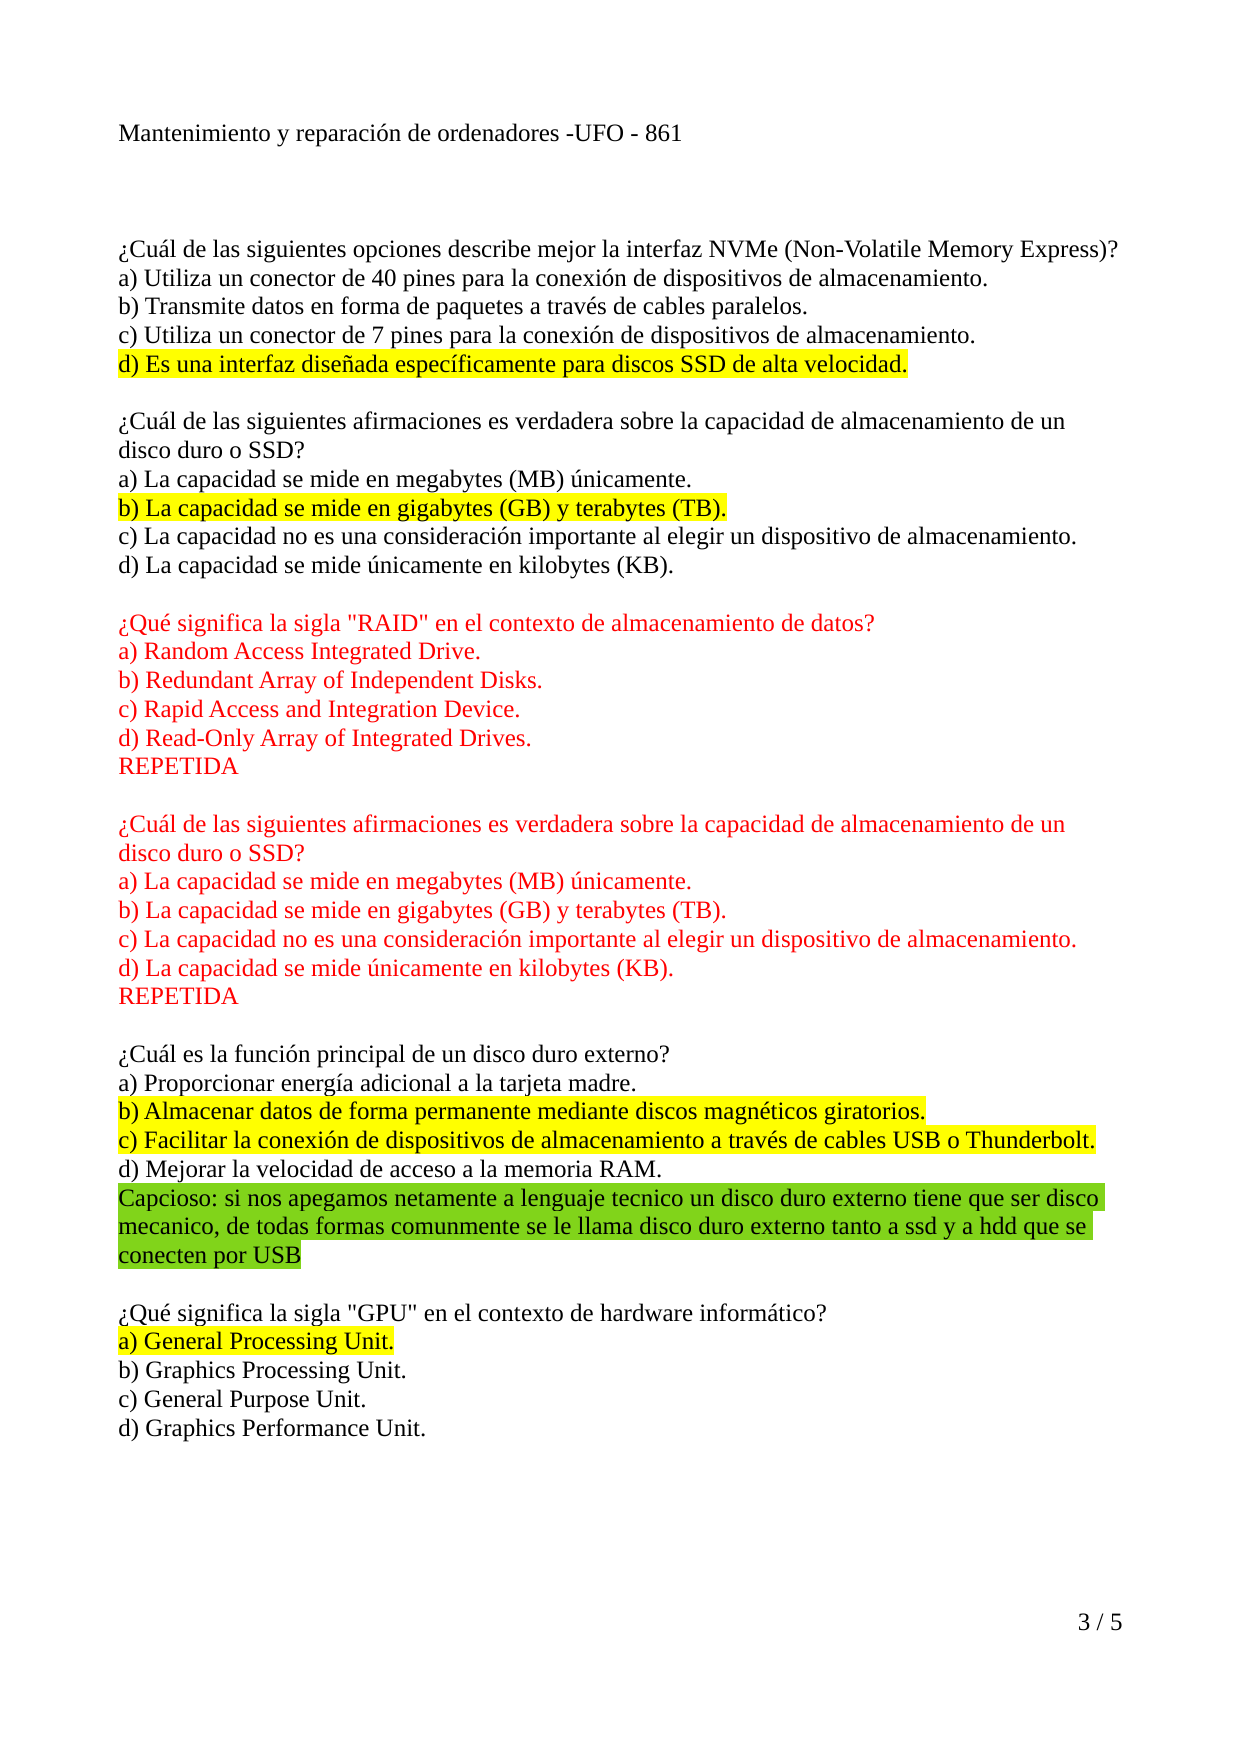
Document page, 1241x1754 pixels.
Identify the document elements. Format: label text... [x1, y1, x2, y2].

text c) Facilitar la conexión de dispositivos de almacenamiento a través de cables USB o Thunderbolt. [118, 1125, 1122, 1154]
text d) Read-Only Array of Integrated Drives. [118, 723, 1122, 751]
text ¿Cuál de las siguientes opciones describe mejor la interfaz NVMe (Non-Volatile Memory Express)? [118, 234, 1122, 263]
text b) La capacidad se mide en gigabytes (GB) y terabytes (TB). [118, 895, 1122, 924]
text c) Rapid Access and Integration Device. [118, 694, 1122, 723]
text b) Redundant Array of Independent Disks. [118, 665, 1122, 694]
text d) Es una interfaz diseñada específicamente para discos SSD de alta velocidad. [118, 349, 1122, 378]
text b) Almacenar datos de forma permanente mediante discos magnéticos giratorios. [118, 1096, 1122, 1125]
text c) Utiliza un conector de 7 pines para la conexión de dispositivos de almacenamiento. [118, 320, 1122, 349]
text a) Utiliza un conector de 40 pines para la conexión de dispositivos de almacenamiento. [118, 263, 1122, 291]
text ¿Qué significa la sigla "RAID" en el contexto de almacenamiento de datos? [118, 608, 1122, 636]
text ¿Cuál es la función principal de un disco duro externo? [118, 1039, 1122, 1068]
text ¿Cuál de las siguientes afirmaciones es verdadera sobre la capacidad de almacenamiento de un disco duro o SSD? [118, 809, 1122, 866]
text d) La capacidad se mide únicamente en kilobytes (KB). [118, 550, 1122, 579]
text d) Graphics Performance Unit. [118, 1413, 1122, 1441]
text b) Graphics Processing Unit. [118, 1355, 1122, 1384]
text REPETIDA [118, 981, 1122, 1010]
text c) La capacidad no es una consideración importante al elegir un dispositivo de almacenamiento. [118, 924, 1122, 953]
text d) La capacidad se mide únicamente en kilobytes (KB). [118, 953, 1122, 981]
text d) Mejorar la velocidad de acceso a la memoria RAM. [118, 1154, 1122, 1183]
text a) La capacidad se mide en megabytes (MB) únicamente. [118, 464, 1122, 493]
text b) La capacidad se mide en gigabytes (GB) y terabytes (TB). [118, 493, 1122, 521]
text a) Proporcionar energía adicional a la tarjeta madre. [118, 1068, 1122, 1096]
text Capcioso: si nos apegamos netamente a lenguaje tecnico un disco duro externo tiene que ser disco mecanico, de todas formas comunmente se le llama disco duro externo tanto a ssd y a hdd que se conecten por USB [118, 1183, 1122, 1269]
text c) La capacidad no es una consideración importante al elegir un dispositivo de almacenamiento. [118, 521, 1122, 550]
text c) General Purpose Unit. [118, 1384, 1122, 1413]
text ¿Cuál de las siguientes afirmaciones es verdadera sobre la capacidad de almacenamiento de un disco duro o SSD? [118, 406, 1122, 464]
text REPETIDA [118, 751, 1122, 780]
text a) General Processing Unit. [118, 1326, 1122, 1355]
text a) La capacidad se mide en megabytes (MB) únicamente. [118, 866, 1122, 895]
text b) Transmite datos en forma de paquetes a través de cables paralelos. [118, 291, 1122, 320]
text ¿Qué significa la sigla "GPU" en el contexto de hardware informático? [118, 1298, 1122, 1326]
text a) Random Access Integrated Drive. [118, 636, 1122, 665]
